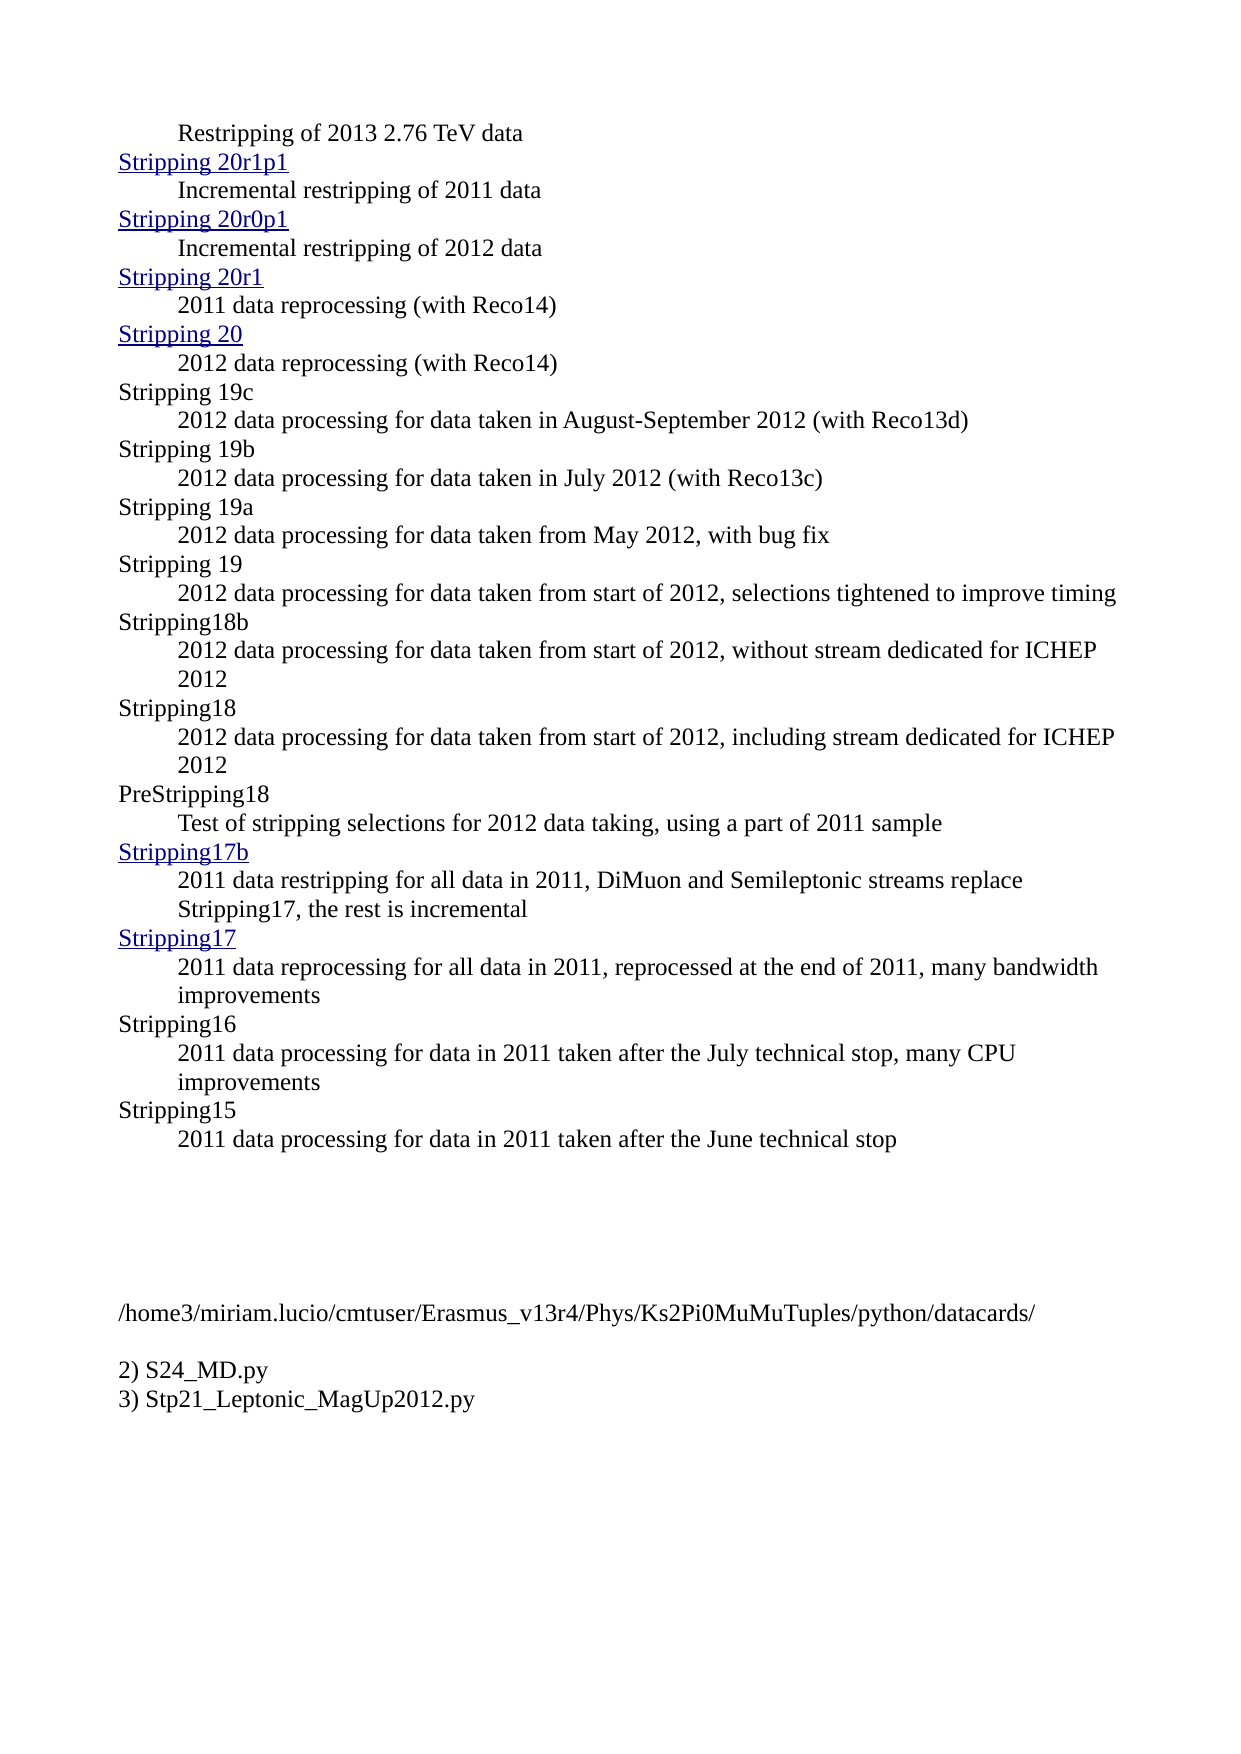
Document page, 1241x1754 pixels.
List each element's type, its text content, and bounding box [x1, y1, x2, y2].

text /home3/miriam.lucio/cmtuser/Erasmus_v13r4/Phys/Ks2Pi0MuMuTuples/python/datacards/ [118, 1298, 1122, 1326]
list 2012 data processing for data taken from start of 2012, without stream dedicated for ICHEP 2012 [177, 636, 1122, 693]
subtitle Stripping 20r0p1 [118, 204, 1122, 233]
subtitle Stripping 19c [118, 377, 1122, 406]
subtitle Stripping 19b [118, 434, 1122, 463]
subtitle Stripping17b [118, 837, 1122, 866]
subtitle Stripping 19a [118, 492, 1122, 521]
text 3) Stp21_Leptonic_MagUp2012.py [118, 1384, 1122, 1413]
subtitle PreStripping18 [118, 779, 1122, 808]
subtitle Stripping15 [118, 1096, 1122, 1124]
subtitle Stripping 20 [118, 319, 1122, 348]
list 2012 data processing for data taken from start of 2012, including stream dedicated for ICHEP 2012 [177, 722, 1122, 779]
list 2011 data processing for data in 2011 taken after the June technical stop [177, 1124, 1122, 1153]
subtitle Stripping16 [118, 1009, 1122, 1038]
list 2011 data restripping for all data in 2011, DiMuon and Semileptonic streams replace Stripping17, the rest is incremental [177, 866, 1122, 923]
list 2011 data processing for data in 2011 taken after the July technical stop, many CPU improvements [177, 1038, 1122, 1096]
text 2) S24_MD.py [118, 1355, 1122, 1384]
list Test of stripping selections for 2012 data taking, using a part of 2011 sample [177, 808, 1122, 837]
subtitle Stripping18 [118, 693, 1122, 722]
list 2012 data reprocessing (with Reco14) [177, 348, 1122, 377]
list Incremental restripping of 2012 data [177, 233, 1122, 262]
list 2011 data reprocessing for all data in 2011, reprocessed at the end of 2011, many bandwidth improvements [177, 952, 1122, 1009]
list 2012 data processing for data taken from start of 2012, selections tightened to improve timing [177, 578, 1122, 607]
subtitle Stripping 20r1 [118, 262, 1122, 291]
list 2012 data processing for data taken from May 2012, with bug fix [177, 521, 1122, 549]
subtitle Stripping17 [118, 923, 1122, 952]
list Restripping of 2013 2.76 TeV data [177, 118, 1122, 147]
subtitle Stripping 19 [118, 549, 1122, 578]
list Incremental restripping of 2011 data [177, 176, 1122, 204]
list 2012 data processing for data taken in August-September 2012 (with Reco13d) [177, 406, 1122, 434]
list 2012 data processing for data taken in July 2012 (with Reco13c) [177, 463, 1122, 492]
list 2011 data reprocessing (with Reco14) [177, 291, 1122, 319]
subtitle Stripping 20r1p1 [118, 147, 1122, 176]
subtitle Stripping18b [118, 607, 1122, 636]
